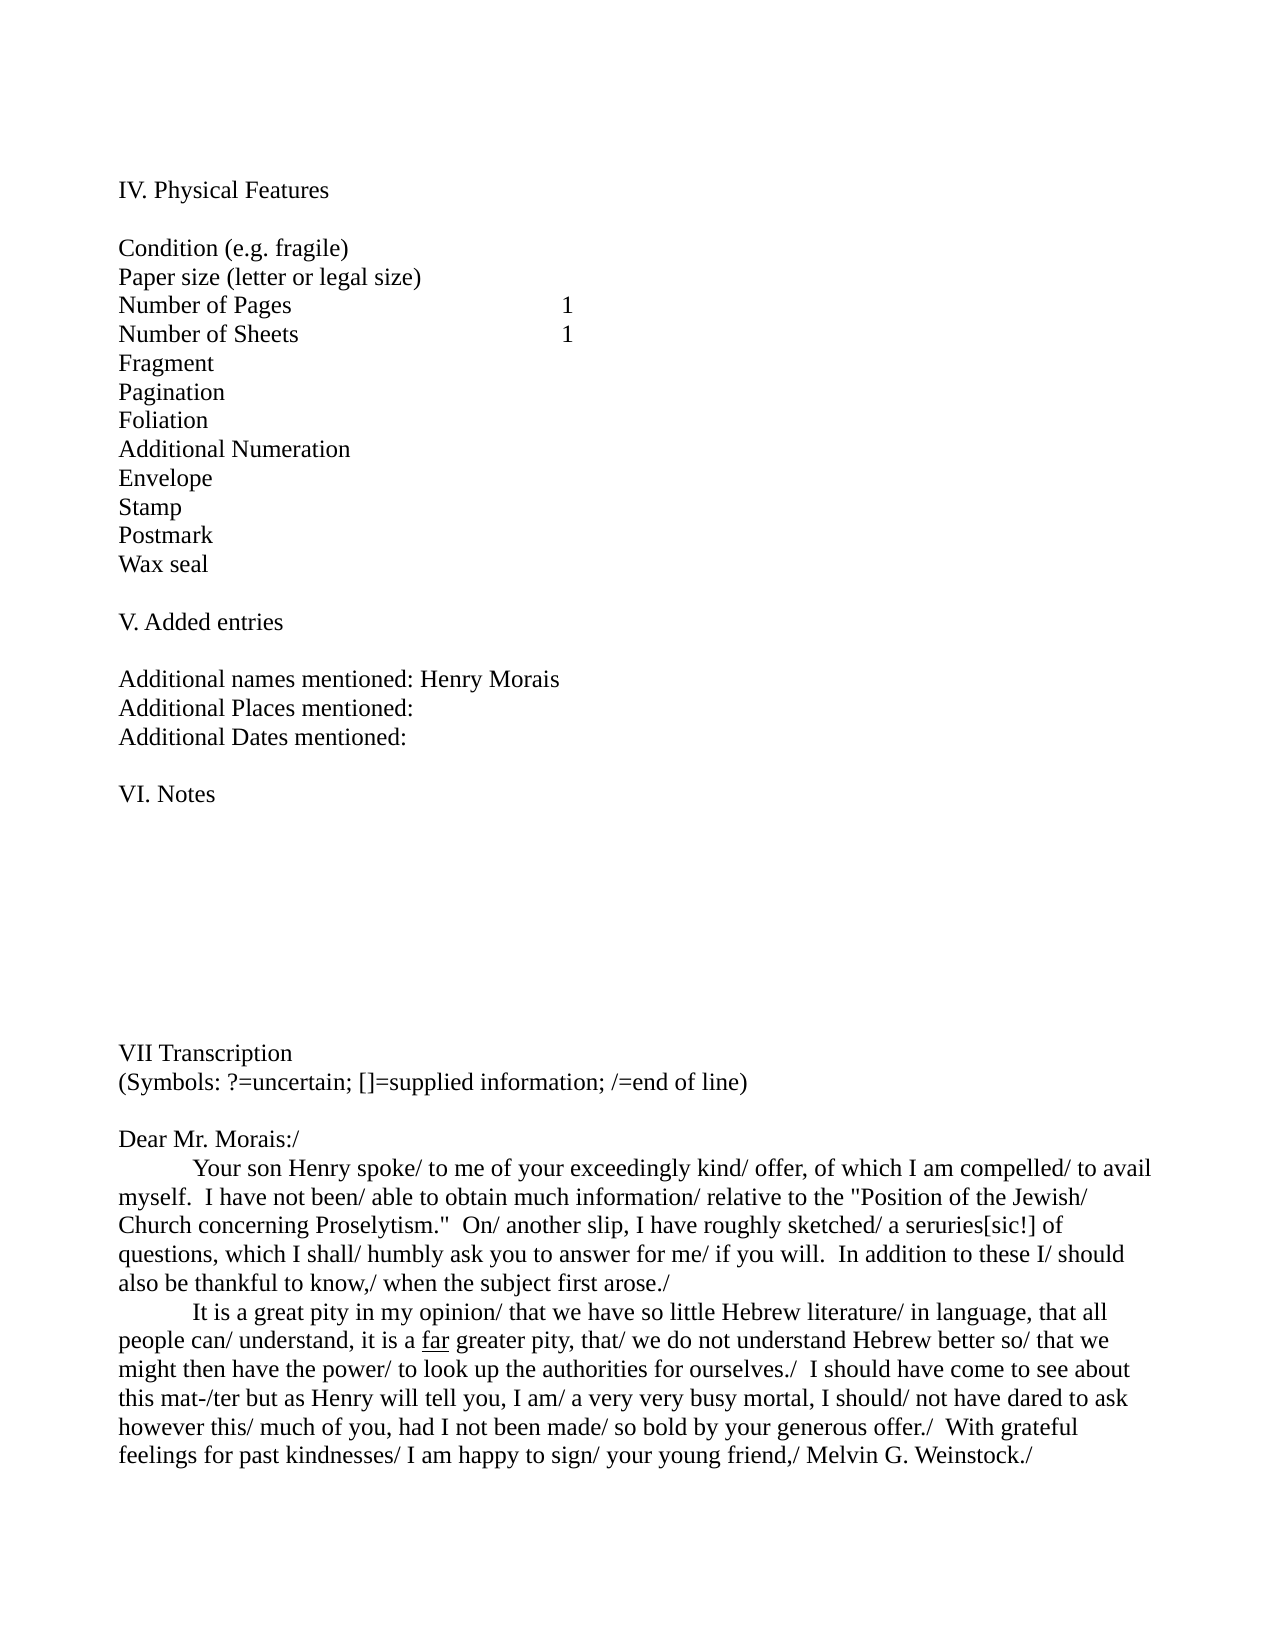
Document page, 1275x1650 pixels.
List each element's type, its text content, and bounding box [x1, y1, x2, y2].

text Number of Sheets 1 [118, 319, 1157, 348]
text Stamp [118, 492, 1157, 521]
text Dear Mr. Morais:/ [118, 1124, 1157, 1153]
text Additional names mentioned: Henry Morais [118, 664, 1157, 693]
text (Symbols: ?=uncertain; []=supplied information; /=end of line) [118, 1067, 1157, 1096]
text VII Transcription [118, 1038, 1157, 1067]
text VI. Notes [118, 779, 1157, 808]
text It is a great pity in my opinion/ that we have so little Hebrew literature/ in language, that all people can/ understand, it is a far greater pity, that/ we do not understand Hebrew better so/ that we might then have the power/ to look up the authorities for ourselves./ I should have come to see about this mat-/ter but as Henry will tell you, I am/ a very very busy mortal, I should/ not have dared to ask however this/ much of you, had I not been made/ so bold by your generous offer./ With grateful feelings for past kindnesses/ I am happy to sign/ your young friend,/ Melvin G. Weinstock./ [118, 1297, 1157, 1469]
text Wax seal [118, 549, 1157, 578]
text Condition (e.g. fragile) [118, 233, 1157, 262]
text Paper size (letter or legal size) [118, 262, 1157, 291]
text Envelope [118, 463, 1157, 492]
text Your son Henry spoke/ to me of your exceedingly kind/ offer, of which I am compelled/ to avail myself. I have not been/ able to obtain much information/ relative to the "Position of the Jewish/ Church concerning Proselytism." On/ another slip, I have roughly sketched/ a seruries[sic!] of questions, which I shall/ humbly ask you to answer for me/ if you will. In addition to these I/ should also be thankful to know,/ when the subject first arose./ [118, 1153, 1157, 1297]
text Fragment [118, 348, 1157, 377]
text V. Added entries [118, 607, 1157, 636]
text Pagination [118, 377, 1157, 406]
text Foliation [118, 406, 1157, 434]
text Postma rk [118, 521, 1157, 549]
text Additional Dates mentioned: [118, 722, 1157, 751]
text Number of Pages 1 [118, 291, 1157, 319]
text Additional Places mentioned: [118, 693, 1157, 722]
text IV. Physical Features [118, 176, 1157, 204]
text Additional Numeration [118, 434, 1157, 463]
